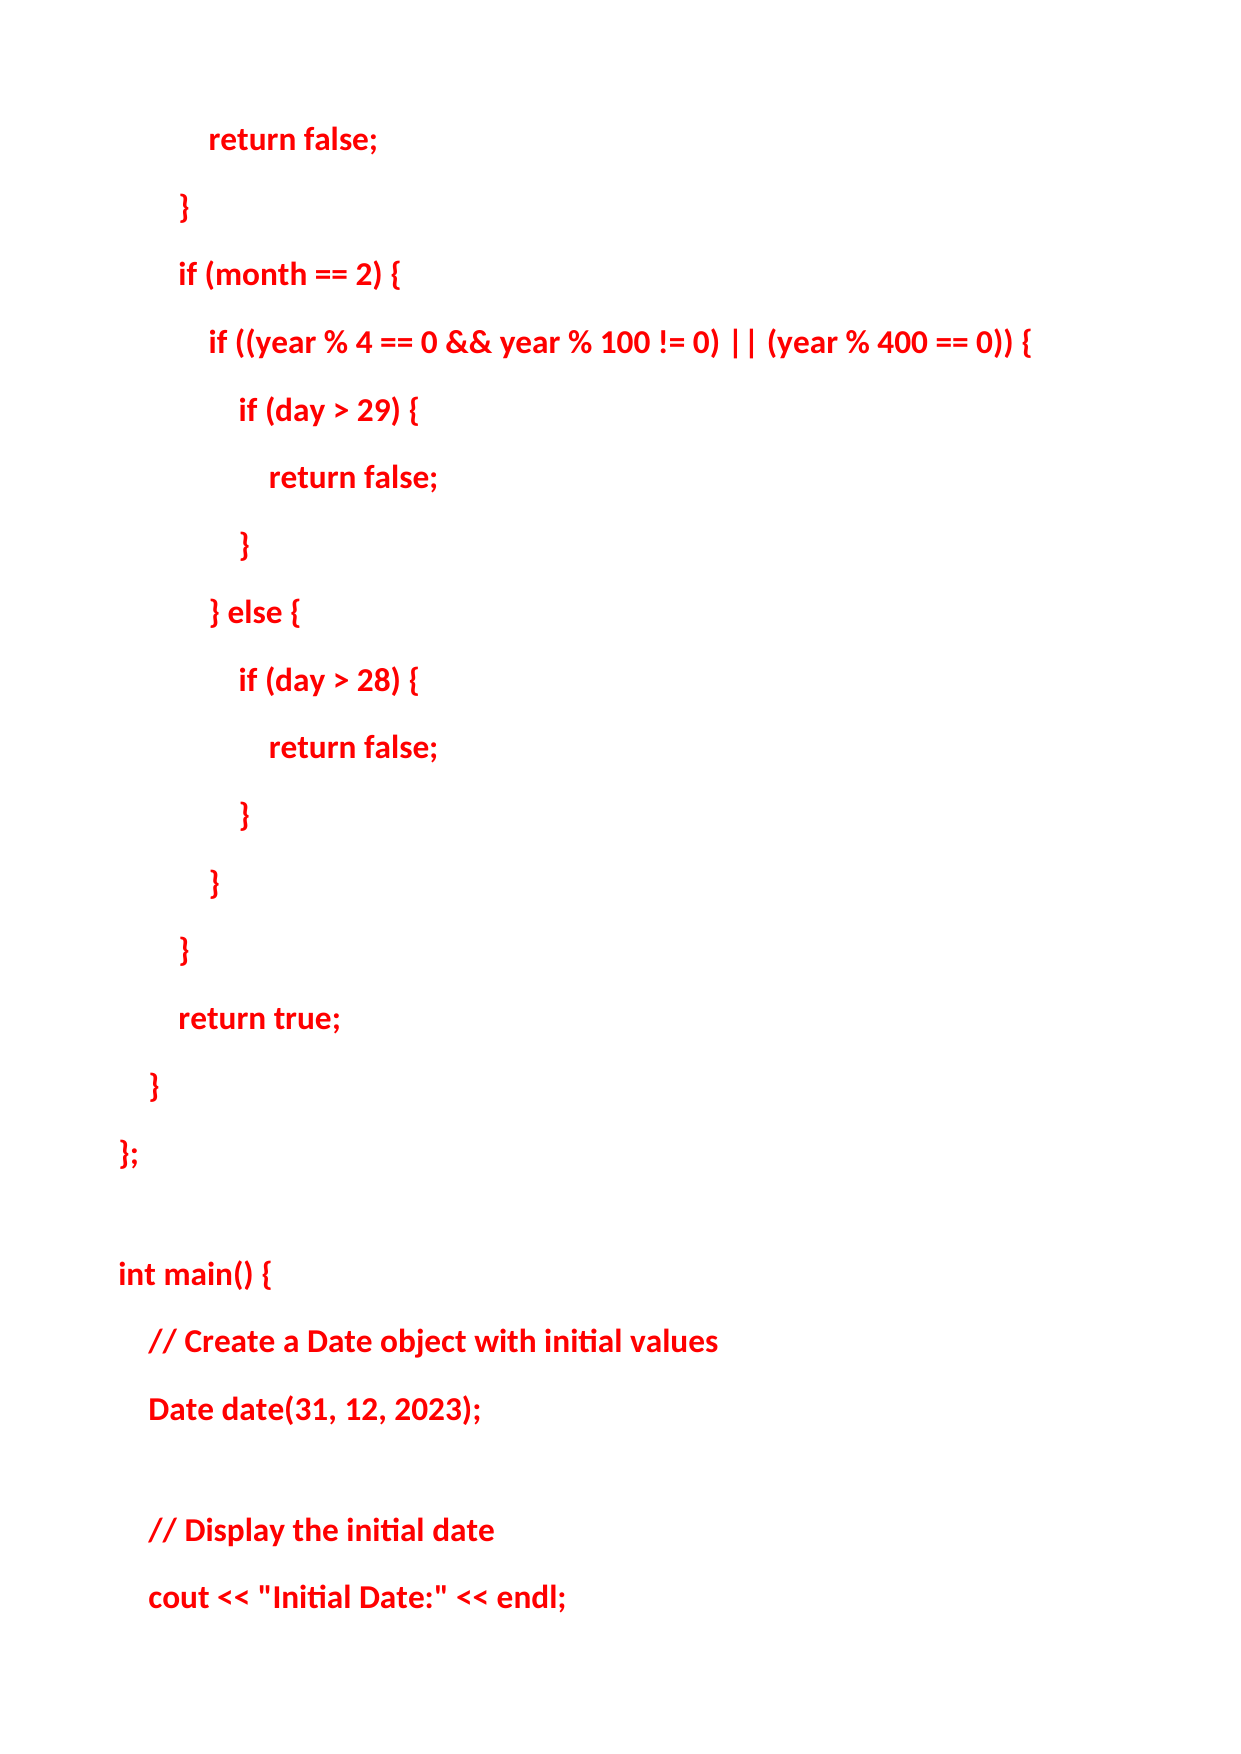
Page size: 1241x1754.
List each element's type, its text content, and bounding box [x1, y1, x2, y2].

text } [118, 862, 1122, 902]
text if (day > 28) { [118, 659, 1122, 700]
text // Create a Date object with initial values [118, 1320, 1122, 1361]
text } [118, 524, 1122, 564]
text return false; [118, 118, 1122, 159]
text }; [118, 1132, 1122, 1173]
text } [118, 794, 1122, 835]
text } else { [118, 591, 1122, 632]
text Date date(31, 12, 2023); [118, 1388, 1122, 1429]
text if (day > 29) { [118, 388, 1122, 429]
text // Display the initial date [118, 1509, 1122, 1549]
text return true; [118, 997, 1122, 1038]
text } [118, 1064, 1122, 1105]
text return false; [118, 727, 1122, 767]
text if (month == 2) { [118, 253, 1122, 294]
text if ((year % 4 == 0 && year % 100 != 0) || (year % 400 == 0)) { [118, 321, 1122, 362]
text cout << "Initial Date:" << endl; [118, 1576, 1122, 1617]
text } [118, 186, 1122, 226]
text } [118, 929, 1122, 970]
text int main() { [118, 1253, 1122, 1293]
text return false; [118, 456, 1122, 497]
